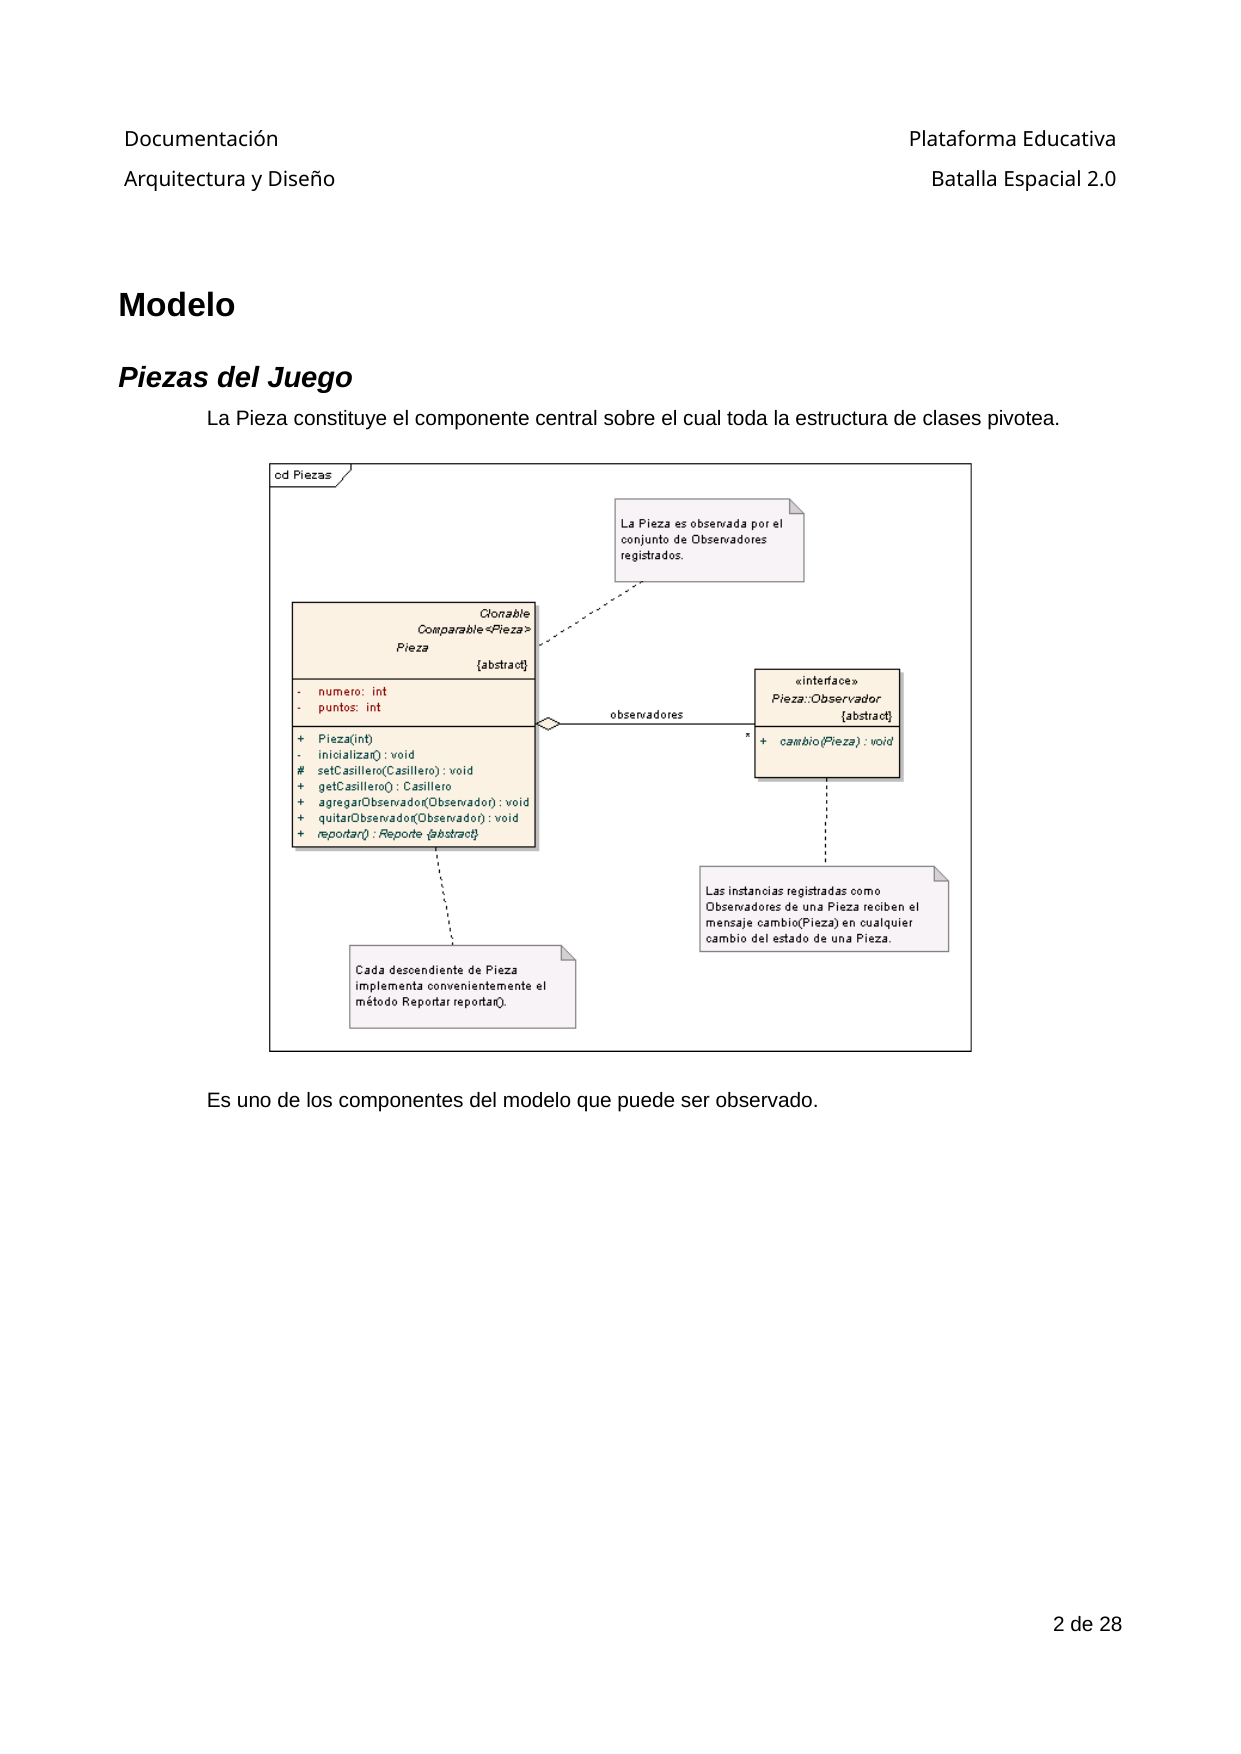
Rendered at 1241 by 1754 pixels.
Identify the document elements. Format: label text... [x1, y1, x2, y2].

text La Pieza constituye el componente central sobre el cual toda la estructura de clases pivotea. [118, 407, 1122, 430]
subtitle Modelo [118, 286, 1122, 324]
text Es uno de los componentes del modelo que puede ser observado. [118, 1088, 1122, 1112]
picture [268, 462, 972, 1052]
subtitle Piezas del Juego [118, 361, 1122, 394]
